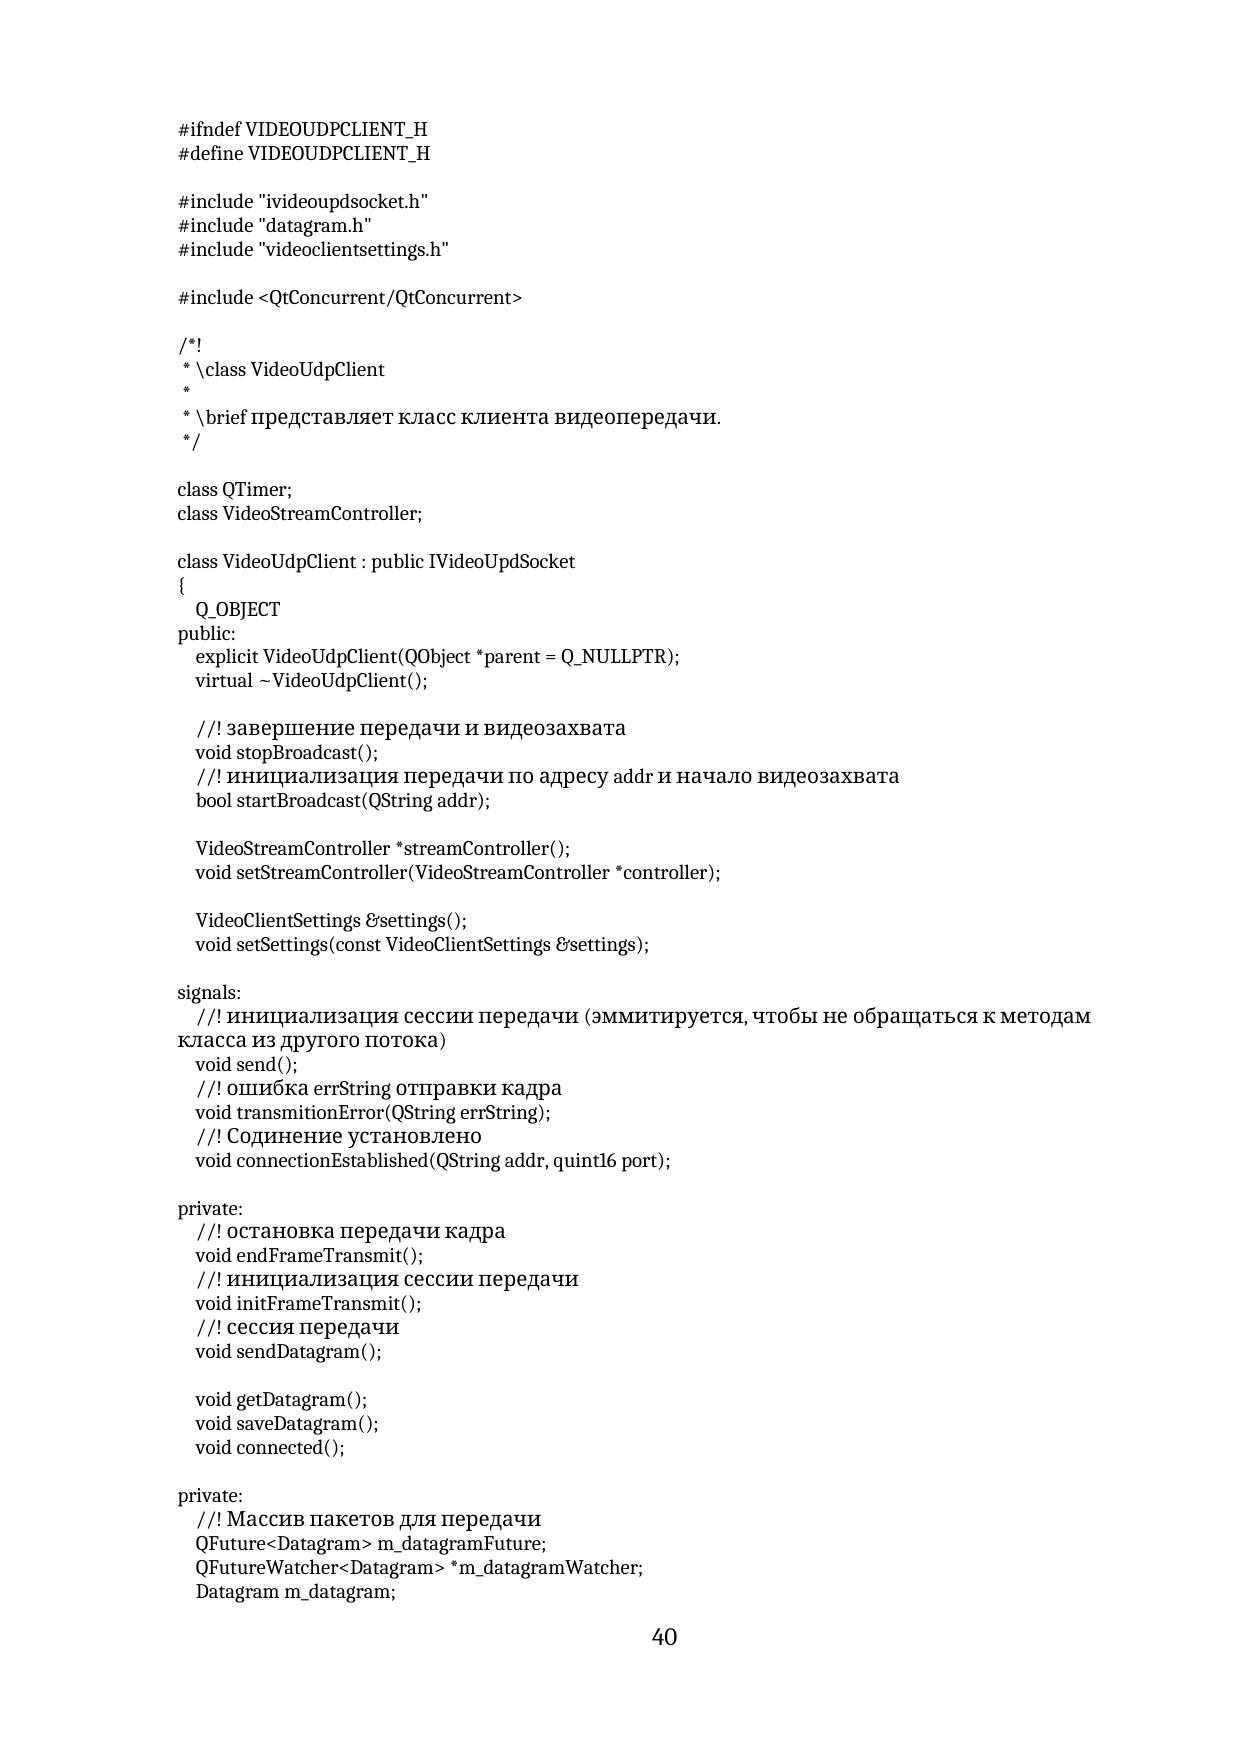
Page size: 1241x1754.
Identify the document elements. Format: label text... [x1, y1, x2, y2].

text Datagram m_datagram; [177, 1579, 1152, 1603]
text //! Содинение установлено [177, 1124, 1152, 1148]
text void setSettings(const VideoClientSettings &settings); [177, 933, 1152, 957]
text virtual ~VideoUdpClient(); [177, 669, 1152, 693]
text //! завершение передачи и видеозахвата [177, 717, 1152, 741]
text QFuture<Datagram> m_datagramFuture; [177, 1532, 1152, 1556]
text Q_OBJECT [177, 597, 1152, 621]
text void endFrameTransmit(); [177, 1244, 1152, 1268]
text signals: [177, 981, 1152, 1004]
text void saveDatagram(); [177, 1412, 1152, 1436]
text * \class VideoUdpClient [177, 358, 1152, 382]
text void connected(); [177, 1436, 1152, 1460]
text private: [177, 1484, 1152, 1508]
text //! остановка передачи кадра [177, 1220, 1152, 1244]
text QFutureWatcher<Datagram> *m_datagramWatcher; [177, 1556, 1152, 1579]
text void getDatagram(); [177, 1388, 1152, 1412]
text VideoClientSettings &settings(); [177, 909, 1152, 933]
text void initFrameTransmit(); [177, 1292, 1152, 1316]
text #define VIDEOUDPCLIENT_H [177, 142, 1152, 166]
text void send(); [177, 1052, 1152, 1076]
text //! ошибка errString отправки кадра [177, 1076, 1152, 1100]
text void setStreamController(VideoStreamController *controller); [177, 861, 1152, 885]
text #include "videoclientsettings.h" [177, 238, 1152, 262]
text private: [177, 1196, 1152, 1220]
text explicit VideoUdpClient(QObject *parent = Q_NULLPTR); [177, 645, 1152, 669]
text void connectionEstablished(QString addr, quint16 port); [177, 1148, 1152, 1172]
text #include "datagram.h" [177, 214, 1152, 238]
text { [177, 573, 1152, 597]
text class VideoStreamController; [177, 501, 1152, 525]
text #include "ivideoupdsocket.h" [177, 190, 1152, 214]
text */ [177, 429, 1152, 453]
text //! Массив пакетов для передачи [177, 1508, 1152, 1532]
text //! инициализация передачи по адресу addr и начало видеозахвата [177, 765, 1152, 789]
text class QTimer; [177, 477, 1152, 501]
text //! сессия передачи [177, 1316, 1152, 1340]
text * [177, 382, 1152, 406]
text //! инициализация сессии передачи (эммитируется, чтобы не обращаться к методам класса из другого потока) [177, 1004, 1152, 1052]
text /*! [177, 334, 1152, 358]
text void sendDatagram(); [177, 1340, 1152, 1364]
text #include <QtConcurrent/QtConcurrent> [177, 286, 1152, 310]
text void transmitionError(QString errString); [177, 1100, 1152, 1124]
text class VideoUdpClient : public IVideoUpdSocket [177, 549, 1152, 573]
text VideoStreamController *streamController(); [177, 837, 1152, 861]
text * \brief представляет класс клиента видеопередачи. [177, 406, 1152, 429]
text #ifndef VIDEOUDPCLIENT_H [177, 118, 1152, 142]
text //! инициализация сессии передачи [177, 1268, 1152, 1292]
text void stopBroadcast(); [177, 741, 1152, 765]
text bool startBroadcast(QString addr); [177, 789, 1152, 813]
text public: [177, 621, 1152, 645]
